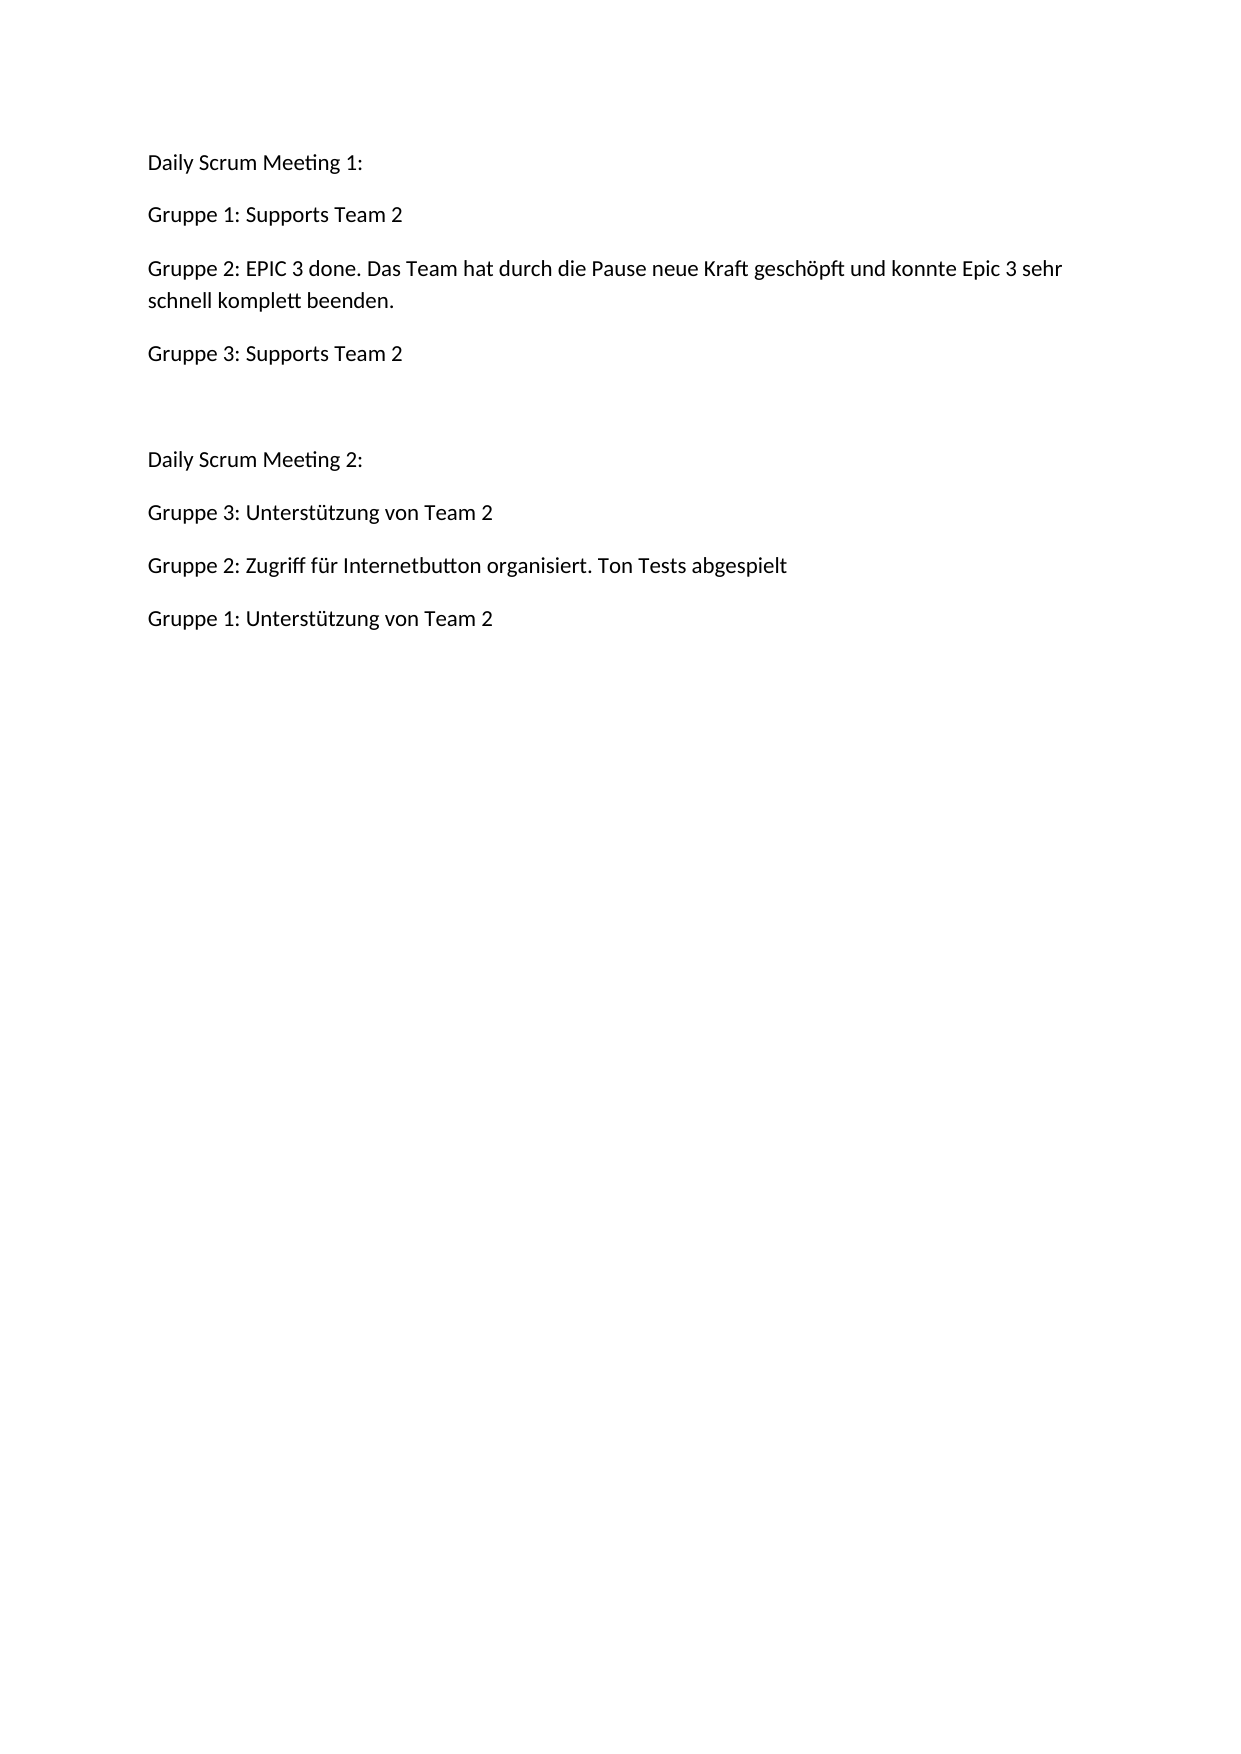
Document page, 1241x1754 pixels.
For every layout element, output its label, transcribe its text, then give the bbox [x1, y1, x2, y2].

text Gruppe 3: Supports Team 2 [148, 339, 1093, 367]
text Daily Scrum Meeting 2: [148, 445, 1093, 473]
text Gruppe 3: Unterstützung von Team 2 [148, 498, 1093, 526]
text Daily Scrum Meeting 1: [148, 148, 1093, 176]
text Gruppe 2: EPIC 3 done. Das Team hat durch die Pause neue Kraft geschöpft und konnte Epic 3 sehr schnell komplett beenden. [148, 254, 1093, 314]
text Gruppe 2: Zugriff für Internetbutton organisiert. Ton Tests abgespielt [148, 551, 1093, 579]
text Gruppe 1: Supports Team 2 [148, 201, 1093, 229]
text Gruppe 1: Unterstützung von Team 2 [148, 604, 1093, 632]
